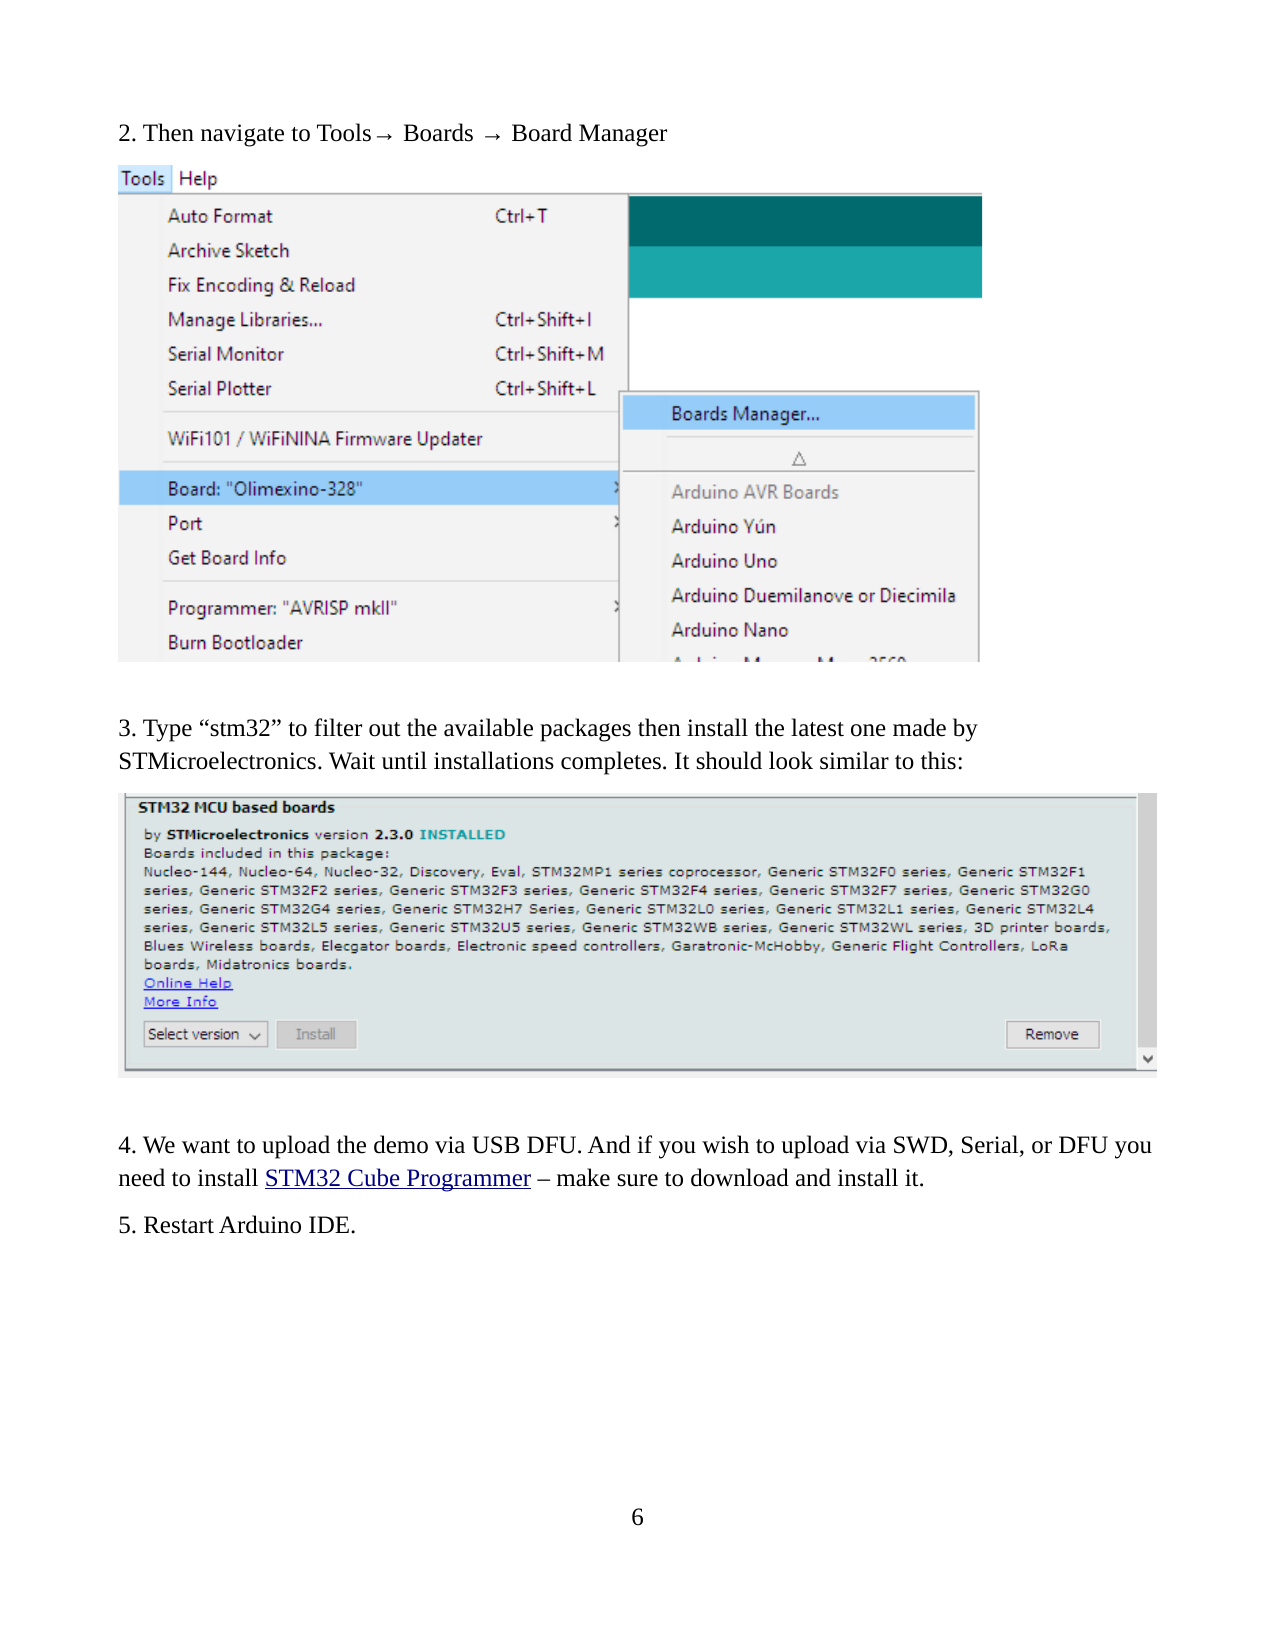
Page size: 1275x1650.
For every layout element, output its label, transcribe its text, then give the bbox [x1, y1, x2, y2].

text 4. We want to upload the demo via USB DFU. And if you wish to upload via SWD, Serial, or DFU you need to install STM32 Cube Programmer – make sure to download and install it. [118, 1130, 1157, 1192]
picture [118, 793, 1157, 1078]
text 3. Type “stm32” to filter out the available packages then install the latest one made by STMicroelectronics. Wait until installations completes. It should look similar to this: [118, 713, 1157, 775]
picture [118, 165, 983, 662]
text 5. Restart Arduino IDE. [118, 1211, 1157, 1239]
text 2. Then navigate to Tools→ Boards → Board Manager [118, 118, 1157, 147]
